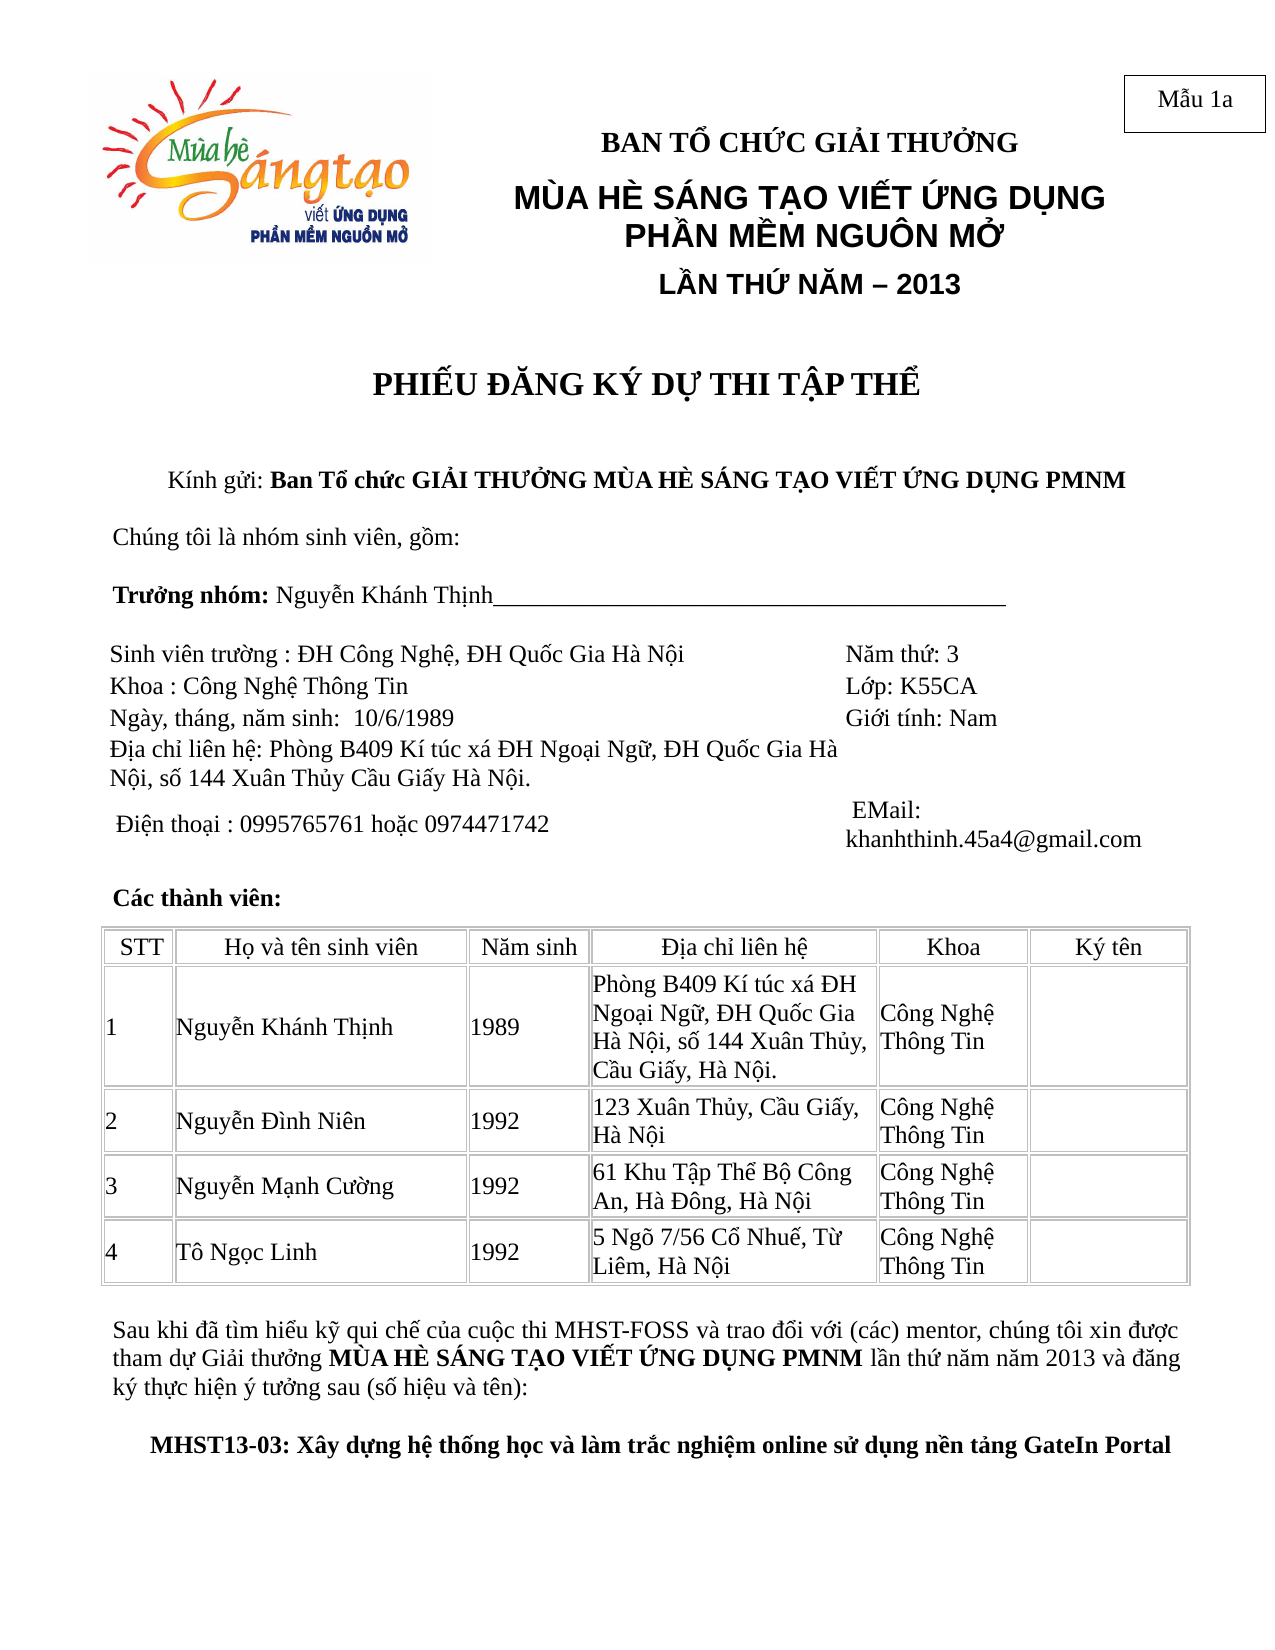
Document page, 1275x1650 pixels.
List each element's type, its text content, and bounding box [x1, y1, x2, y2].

table_cell Phòng B409 Kí túc xá ĐH Ngoại Ngữ, ĐH Quốc Gia Hà Nội, số 144 Xuân Thủy, Cầu Giấy, Hà Nội. [593, 967, 876, 1085]
table_cell Tô Ngọc Linh [177, 1221, 466, 1281]
table_cell Công Nghệ Thông Tin [880, 1090, 1027, 1151]
table_cell Điện thoại : 0995765761 hoặc 0974471742 [108, 794, 844, 854]
table_cell [1031, 1221, 1186, 1281]
table_cell Công Nghệ Thông Tin [880, 1156, 1027, 1216]
table_header BAN TỔ CHỨC GIẢI THƯỞNG MÙA HÈ SÁNG TẠO VIẾT ỨNG DỤNG PHẦN MỀM NGUÔN MỞ LẦN THỨ NĂM – 2013 [443, 75, 1177, 301]
table_cell [844, 733, 1181, 793]
table_cell [1031, 1156, 1186, 1216]
table_cell 1992 [470, 1090, 588, 1151]
table_cell Ngày, tháng, năm sinh: 10/6/1989 [108, 701, 844, 733]
table_cell Nguyễn Mạnh Cường [177, 1156, 466, 1216]
table_header Năm thứ: 3 [844, 637, 1181, 669]
table_cell Địa chỉ liên hệ: Phòng B409 Kí túc xá ĐH Ngoại Ngữ, ĐH Quốc Gia Hà Nội, số 144 Xuân Thủy Cầu Giấy Hà Nội. [108, 733, 844, 793]
table_cell 1 [105, 967, 172, 1085]
text MHST13-03: Xây dựng hệ thống học và làm trắc nghiệm online sử dụng nền tảng GateIn Portal [150, 1430, 1181, 1458]
table_cell Nguyễn Khánh Thịnh [177, 967, 466, 1085]
table_cell 3 [105, 1156, 172, 1216]
table_cell 1989 [470, 967, 588, 1085]
table_header Năm sinh [470, 931, 588, 963]
table_cell 5 Ngõ 7/56 Cổ Nhuế, Từ Liêm, Hà Nội [593, 1221, 876, 1281]
text Sau khi đã tìm hiểu kỹ qui chế của cuộc thi MHST-FOSS và trao đổi với (các) mentor, chúng tôi xin được tham dự Giải thưởng MÙA HÈ SÁNG TẠO VIẾT ỨNG DỤNG PMNM lần thứ năm năm 2013 và đăng ký thực hiện ý tưởng sau (số hiệu và tên): [112, 1315, 1181, 1401]
table_cell 123 Xuân Thủy, Cầu Giấy, Hà Nội [593, 1090, 876, 1151]
table_cell Khoa : Công Nghệ Thông Tin [108, 669, 844, 701]
table_header Sinh viên trường : ĐH Công Nghệ, ĐH Quốc Gia Hà Nội [108, 637, 844, 669]
table_cell [1031, 967, 1186, 1085]
title PHIẾU ĐĂNG KÝ DỰ THI TẬP THỂ [112, 364, 1181, 402]
table_cell Công Nghệ Thông Tin [880, 1221, 1027, 1281]
table_header Họ và tên sinh viên [177, 931, 466, 963]
table_cell 61 Khu Tập Thể Bộ Công An, Hà Đông, Hà Nội [593, 1156, 876, 1216]
table_header BAN TỔ CHỨC GIẢI THƯỞNG MÙA HÈ SÁNG TẠO VIẾT ỨNG DỤNG PHẦN MỀM NGUÔN MỞ LẦN THỨ NĂM – 2013 [1125, 76, 1265, 132]
table_cell 4 [105, 1221, 172, 1281]
table_cell Giới tính: Nam [844, 701, 1181, 733]
table_header Ký tên [1031, 931, 1186, 963]
table_cell Công Nghệ Thông Tin [880, 967, 1027, 1085]
text Trưởng nhóm: Nguyễn Khánh Thịnh_________________________________________ [112, 580, 1181, 637]
table_cell 2 [105, 1090, 172, 1151]
text Kính gửi: Ban Tổ chức GIẢI THƯỞNG MÙA HÈ SÁNG TẠO VIẾT ỨNG DỤNG PMNM [112, 465, 1181, 493]
table_header Địa chỉ liên hệ [593, 931, 876, 963]
table_cell 1992 [470, 1221, 588, 1281]
table_cell Lớp: K55CA [844, 669, 1181, 701]
text Chúng tôi là nhóm sinh viên, gồm: [112, 522, 1181, 551]
table_cell Nguyễn Đình Niên [177, 1090, 466, 1151]
table_header Khoa [880, 931, 1027, 963]
text Các thành viên: [112, 883, 1181, 912]
table_header STT [105, 931, 172, 963]
table_header [75, 75, 443, 301]
table_cell EMail: khanhthinh.45a4@gmail.com [844, 794, 1181, 854]
table_cell [1031, 1090, 1186, 1151]
table_cell 1992 [470, 1156, 588, 1216]
